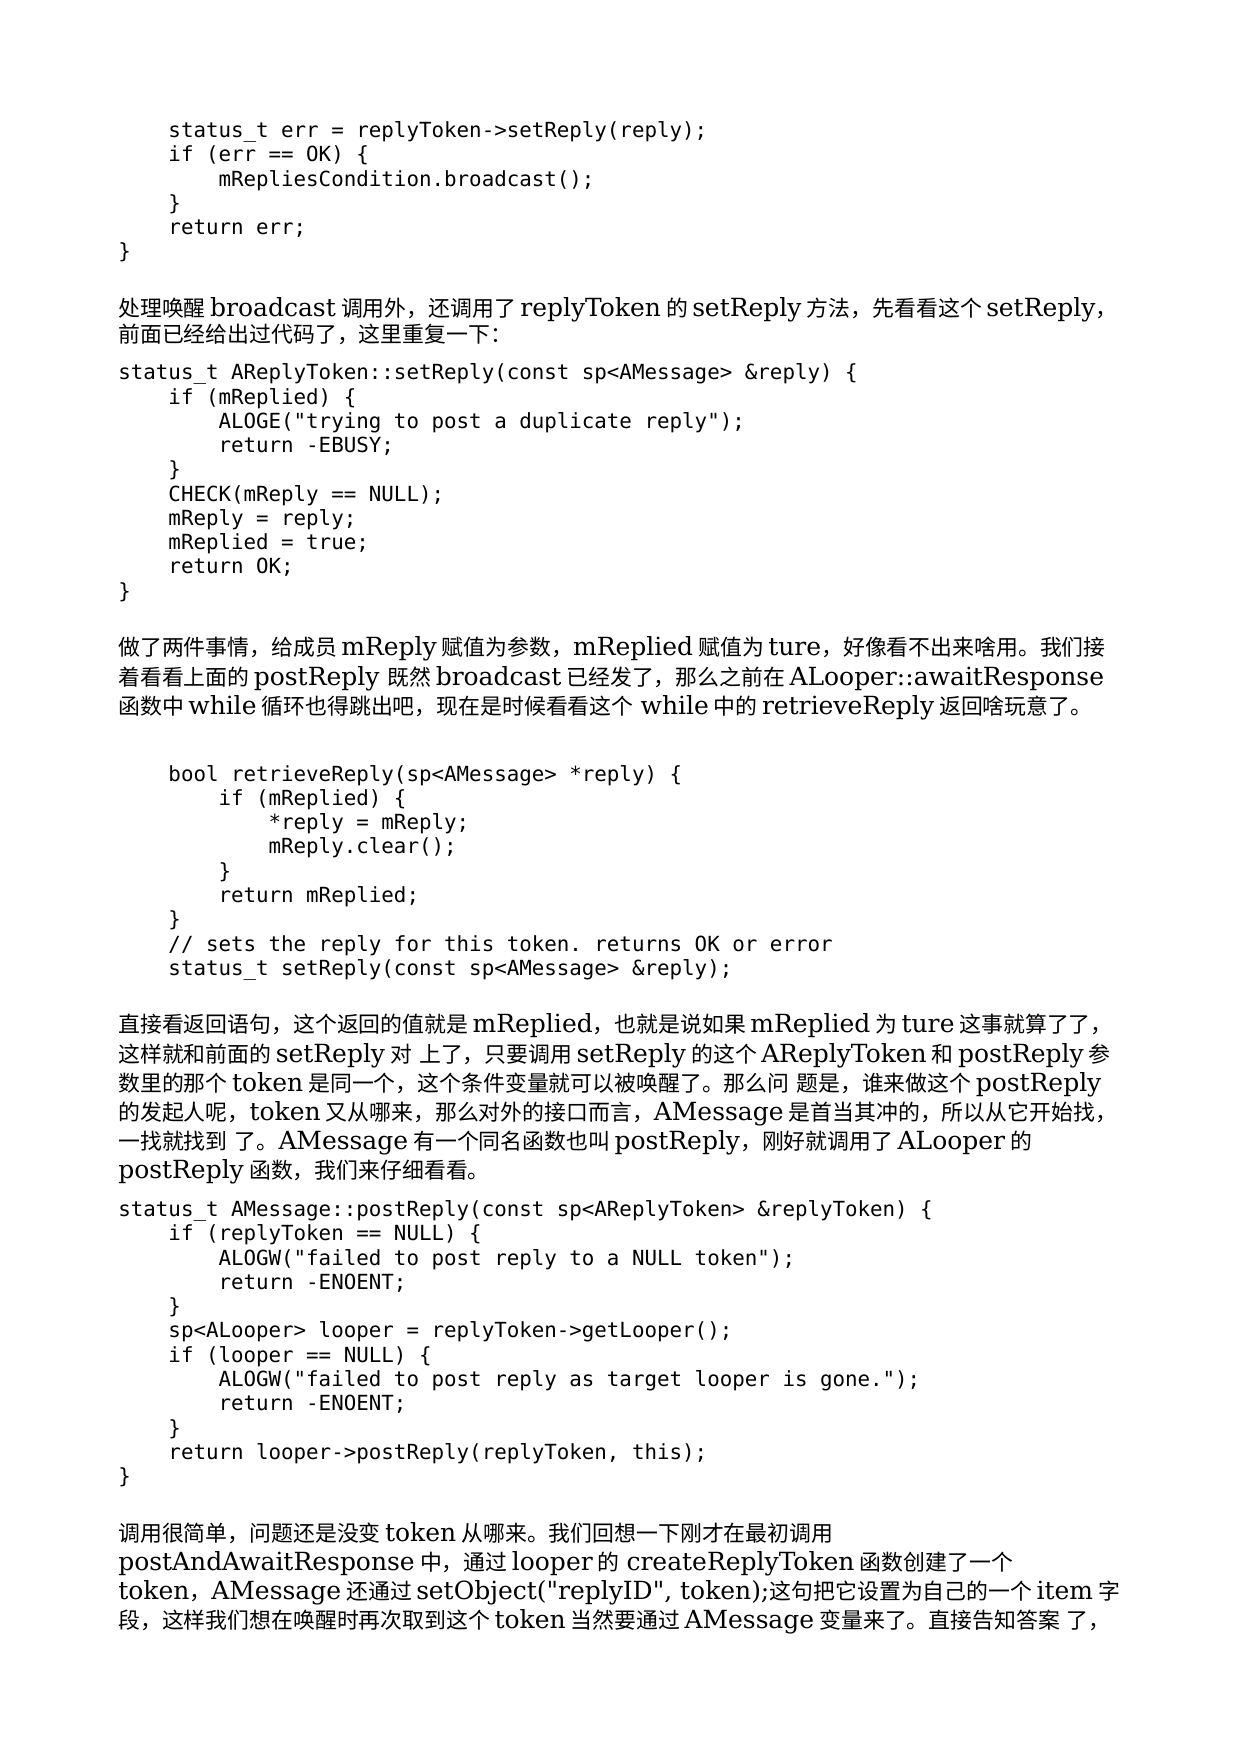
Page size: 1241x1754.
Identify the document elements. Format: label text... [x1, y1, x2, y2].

text } [118, 1416, 1122, 1440]
text ALOGW("failed to post reply to a NULL token"); [118, 1246, 1122, 1270]
text if (replyToken == NULL) { [118, 1221, 1122, 1246]
text return mReplied; [118, 883, 1122, 907]
text 处理唤醒broadcast调用外，还调用了replyToken的setReply方法，先看看这个setReply，前面已经给出过代码了，这里重复一下： [118, 293, 1122, 348]
text if (mReplied) { [118, 385, 1122, 409]
text if (looper == NULL) { [118, 1343, 1122, 1367]
text 调用很简单，问题还是没变token从哪来。我们回想一下刚才在最初调用postAndAwaitResponse中，通过looper的 createReplyToken函数创建了一个token，AMessage还通过setObject("replyID", token);这句把它设置为自己的一个item字段，这样我们想在唤醒时再次取到这个token当然要通过AMessage变量来了。直接告知答案 了， [118, 1518, 1122, 1634]
text status_t setReply(const sp<AMessage> &reply); [118, 956, 1122, 980]
text ALOGE("trying to post a duplicate reply"); [118, 409, 1122, 433]
text if (mReplied) { [118, 786, 1122, 810]
text if (err == OK) { [118, 142, 1122, 167]
text } [118, 239, 1122, 264]
text return -EBUSY; [118, 433, 1122, 457]
text return looper->postReply(replyToken, this); [118, 1440, 1122, 1464]
text 做了两件事情，给成员mReply赋值为参数，mReplied赋值为ture，好像看不出来啥用。我们接着看看上面的postReply 既然broadcast已经发了，那么之前在ALooper::awaitResponse函数中while循环也得跳出吧，现在是时候看看这个 while中的retrieveReply返回啥玩意了。 [118, 633, 1122, 720]
text mReplied = true; [118, 530, 1122, 554]
text return -ENOENT; [118, 1270, 1122, 1294]
text } [118, 1464, 1122, 1488]
text mReply.clear(); [118, 834, 1122, 859]
text *reply = mReply; [118, 810, 1122, 834]
text mReply = reply; [118, 506, 1122, 530]
text CHECK(mReply == NULL); [118, 482, 1122, 506]
text status_t err = replyToken->setReply(reply); [118, 118, 1122, 142]
text return OK; [118, 554, 1122, 579]
text } [118, 579, 1122, 603]
text sp<ALooper> looper = replyToken->getLooper(); [118, 1318, 1122, 1343]
text status_t AMessage::postReply(const sp<AReplyToken> &replyToken) { [118, 1197, 1122, 1221]
text } [118, 457, 1122, 482]
text } [118, 859, 1122, 883]
text 直接看返回语句，这个返回的值就是mReplied，也就是说如果mReplied为ture这事就算了了，这样就和前面的setReply对 上了，只要调用setReply的这个AReplyToken和postReply参数里的那个token是同一个，这个条件变量就可以被唤醒了。那么问 题是，谁来做这个postReply的发起人呢，token又从哪来，那么对外的接口而言，AMessage是首当其冲的，所以从它开始找，一找就找到 了。AMessage有一个同名函数也叫postReply，刚好就调用了ALooper的postReply函数，我们来仔细看看。 [118, 1010, 1122, 1185]
text bool retrieveReply(sp<AMessage> *reply) { [118, 762, 1122, 786]
text // sets the reply for this token. returns OK or error [118, 932, 1122, 956]
text return -ENOENT; [118, 1391, 1122, 1416]
text mRepliesCondition.broadcast(); [118, 167, 1122, 191]
text ALOGW("failed to post reply as target looper is gone."); [118, 1367, 1122, 1391]
text return err; [118, 215, 1122, 239]
text } [118, 1294, 1122, 1318]
text } [118, 907, 1122, 932]
text } [118, 191, 1122, 215]
text status_t AReplyToken::setReply(const sp<AMessage> &reply) { [118, 360, 1122, 385]
